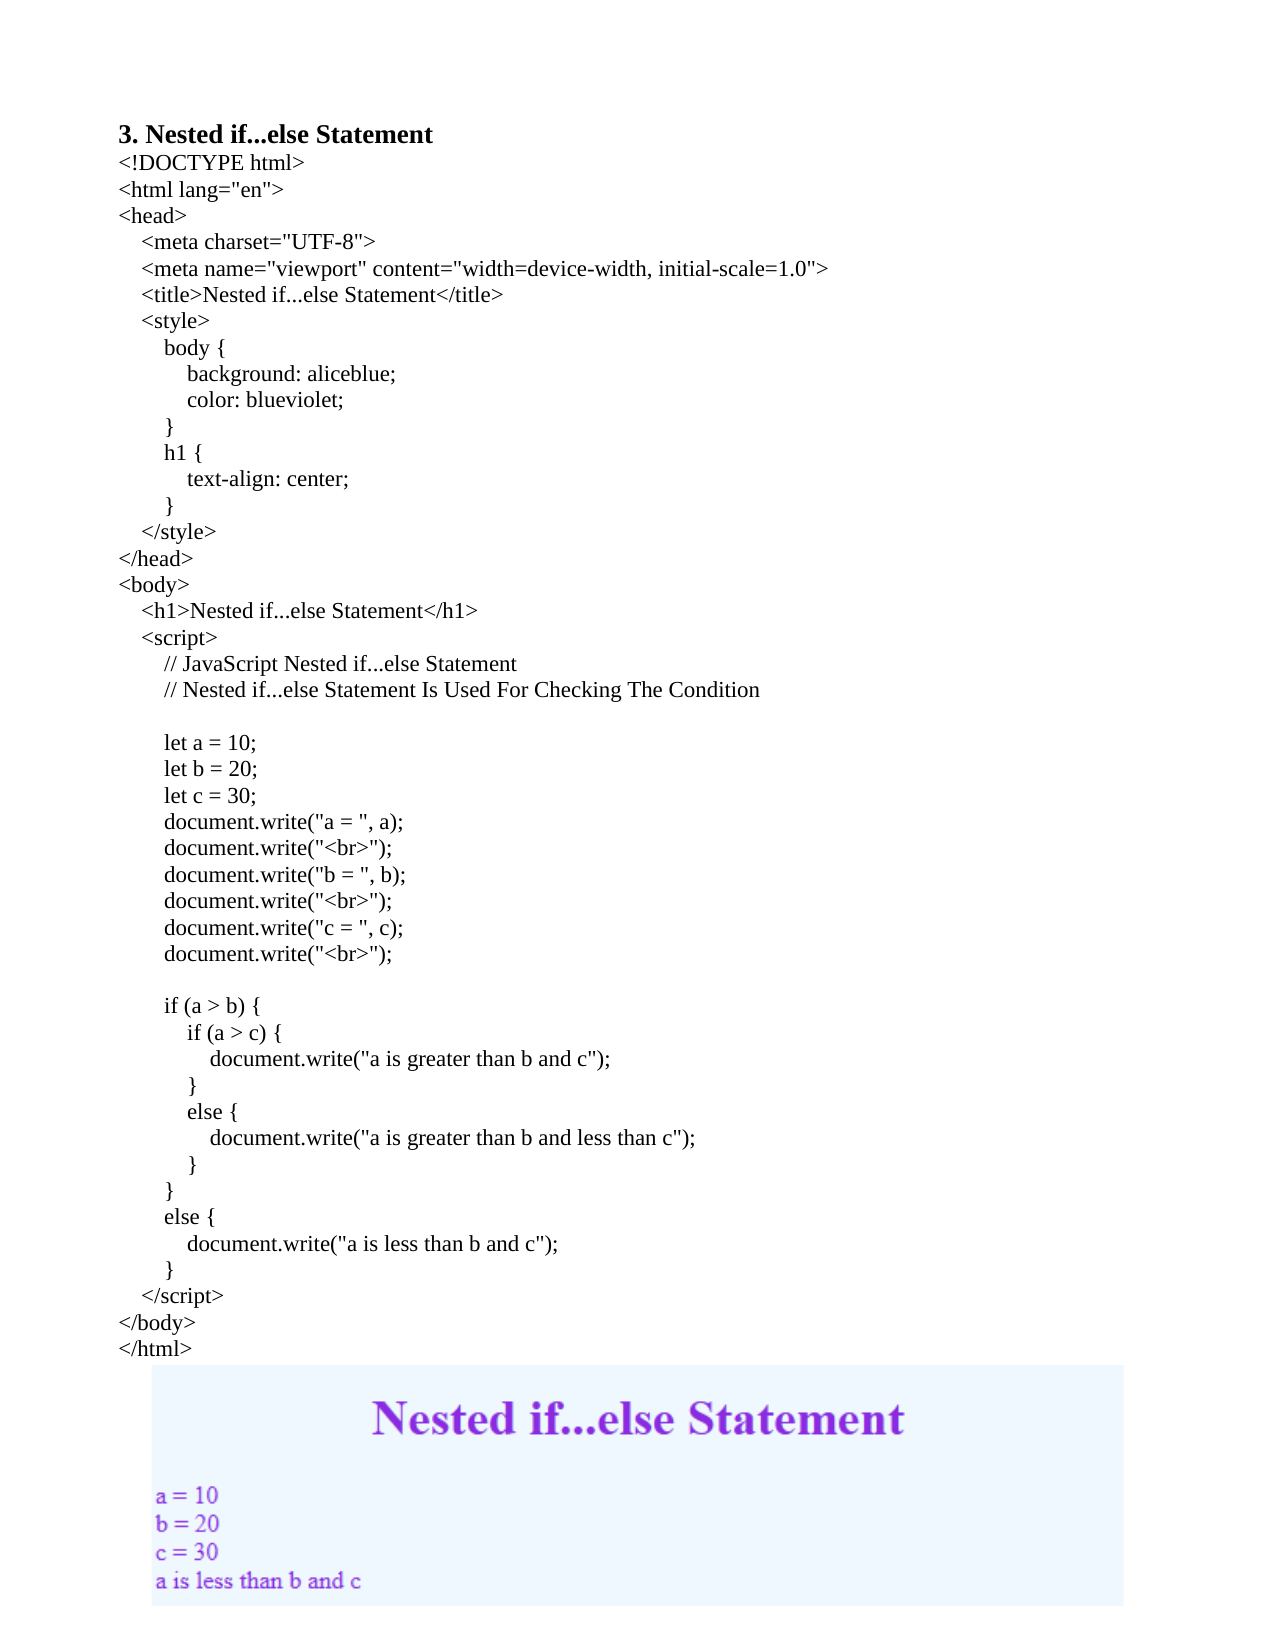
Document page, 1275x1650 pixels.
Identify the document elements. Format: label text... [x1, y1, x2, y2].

text <script> [118, 624, 1157, 650]
text text-align: center; [118, 466, 1157, 492]
text } [118, 1072, 1157, 1098]
text <style> [118, 307, 1157, 334]
text document.write("a is greater than b and c"); [118, 1045, 1157, 1072]
text let c = 30; [118, 782, 1157, 808]
text background: aliceblue; [118, 360, 1157, 386]
text let a = 10; [118, 729, 1157, 755]
text 3. Nested if...else Statement [118, 118, 1157, 149]
text document.write("c = ", c); [118, 913, 1157, 940]
text body { [118, 334, 1157, 360]
text document.write("a is less than b and c"); [118, 1230, 1157, 1256]
text else { [118, 1098, 1157, 1124]
text </script> [118, 1282, 1157, 1309]
text </html> [118, 1335, 1157, 1362]
text color: blueviolet; [118, 386, 1157, 413]
text <title>Nested if...else Statement</title> [118, 281, 1157, 307]
text <meta name="viewport" content="width=device-width, initial-scale=1.0"> [118, 255, 1157, 281]
text } [118, 492, 1157, 518]
picture [151, 1365, 1124, 1606]
text } [118, 1177, 1157, 1203]
text else { [118, 1203, 1157, 1230]
text document.write("b = ", b); [118, 861, 1157, 887]
text <!DOCTYPE html> [118, 149, 1157, 176]
text </body> [118, 1309, 1157, 1335]
text document.write("<br>"); [118, 887, 1157, 913]
text } [118, 413, 1157, 439]
text // Nested if...else Statement Is Used For Checking The Condition [118, 676, 1157, 703]
text } [118, 1151, 1157, 1177]
text let b = 20; [118, 755, 1157, 782]
text if (a > c) { [118, 1019, 1157, 1045]
text } [118, 1256, 1157, 1282]
text document.write("a is greater than b and less than c"); [118, 1124, 1157, 1151]
text </style> [118, 518, 1157, 544]
text <h1>Nested if...else Statement</h1> [118, 597, 1157, 624]
text document.write("a = ", a); [118, 808, 1157, 834]
text <meta charset="UTF-8"> [118, 228, 1157, 255]
text </head> [118, 544, 1157, 571]
text document.write("<br>"); [118, 834, 1157, 861]
text <body> [118, 571, 1157, 597]
text <head> [118, 202, 1157, 228]
text if (a > b) { [118, 993, 1157, 1019]
text document.write("<br>"); [118, 940, 1157, 966]
text <html lang="en"> [118, 176, 1157, 202]
text // JavaScript Nested if...else Statement [118, 650, 1157, 676]
text h1 { [118, 439, 1157, 466]
